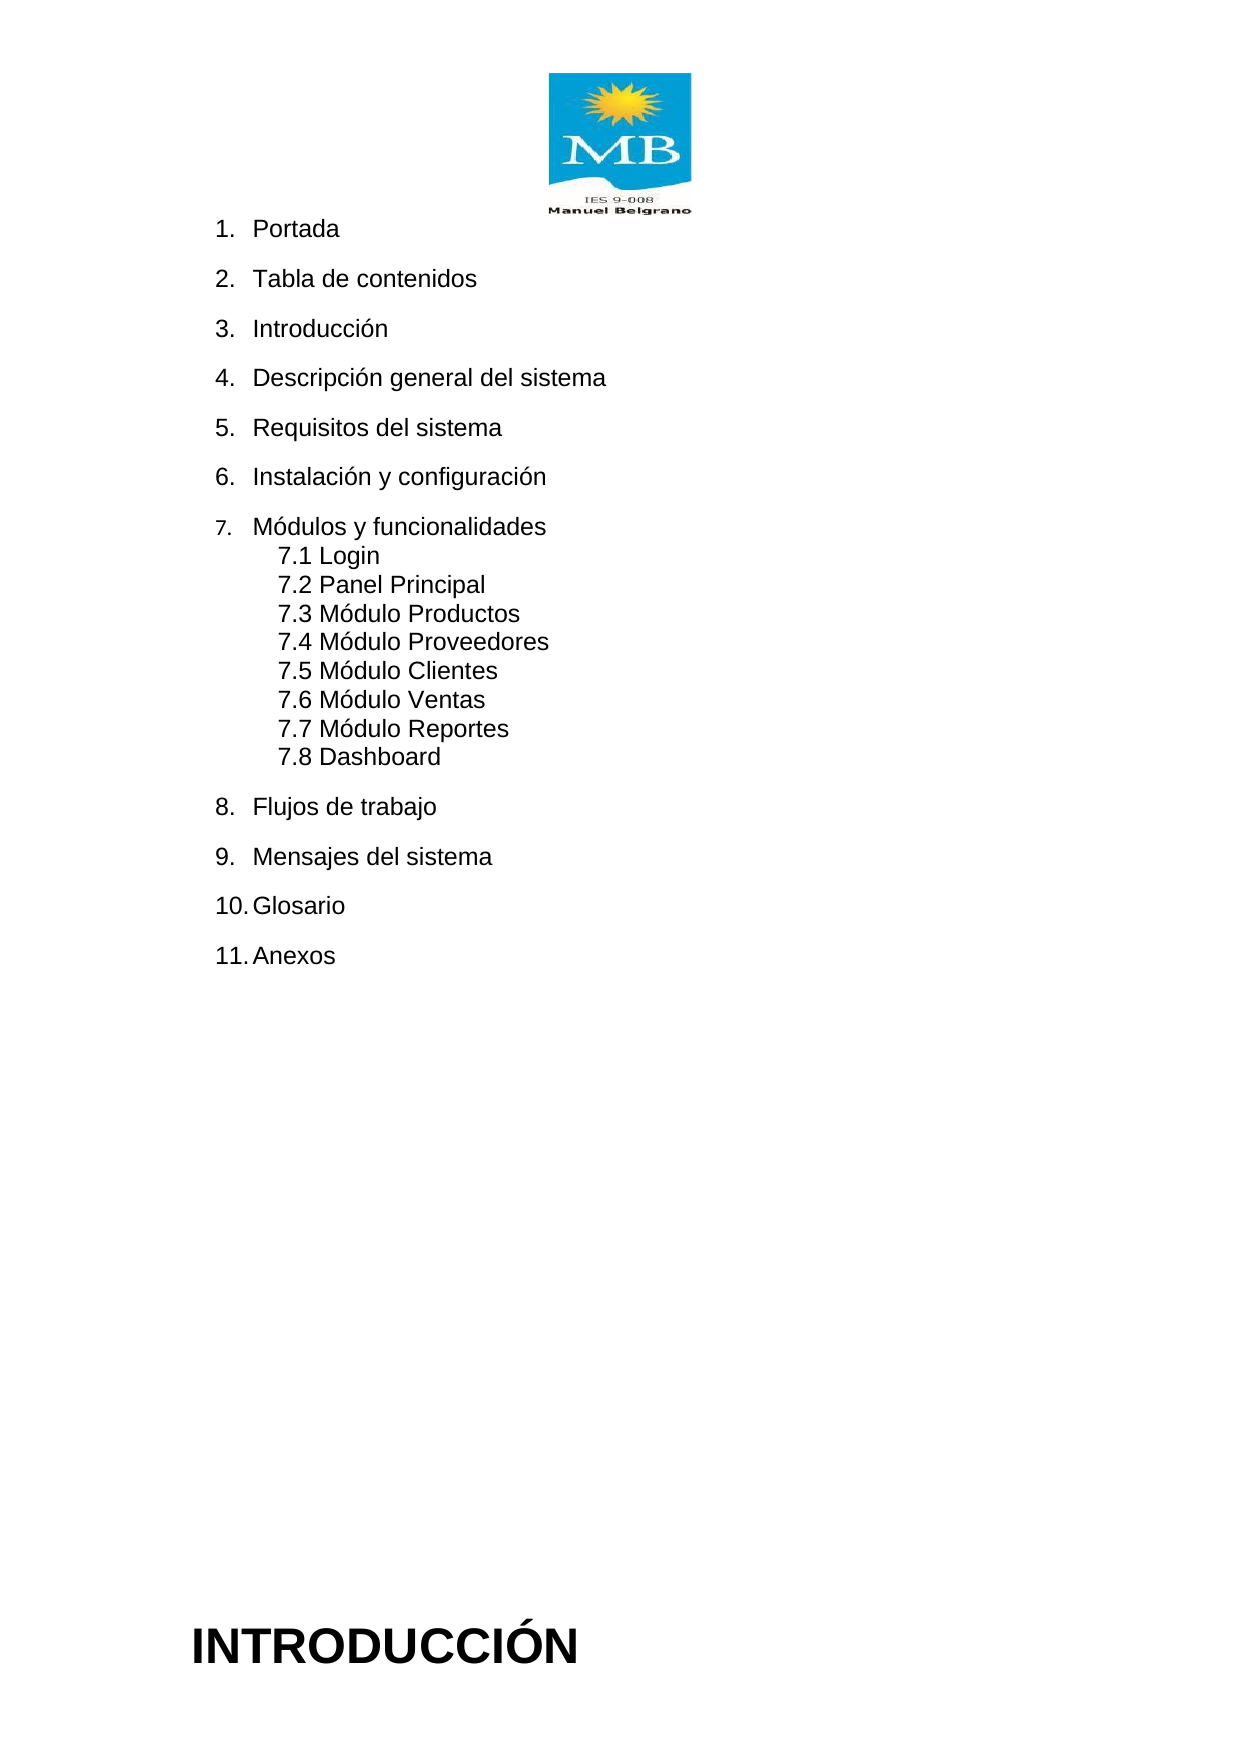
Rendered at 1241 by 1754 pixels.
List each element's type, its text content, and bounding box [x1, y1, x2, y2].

list Flujos de trabajo [215, 792, 1063, 821]
list Descripción general del sistema [215, 363, 1063, 392]
list Tabla de contenidos [215, 264, 1063, 293]
list Introducción [215, 313, 1063, 342]
list Requisitos del sistema [215, 413, 1063, 441]
list Anexos [215, 941, 1063, 969]
text INTRODUCCIÓN [177, 1617, 1063, 1674]
list Instalación y configuración [215, 462, 1063, 491]
list Portada [215, 214, 1063, 243]
list Mensajes del sistema [215, 841, 1063, 870]
list Glosario [215, 891, 1063, 920]
list Módulos y funcionalidades 7.1 Login 7.2 Panel Principal 7.3 Módulo Productos 7.4 Módulo Proveedores 7.5 Módulo Clientes 7.6 Módulo Ventas 7.7 Módulo Reportes 7.8 Dashboard [215, 512, 1063, 771]
